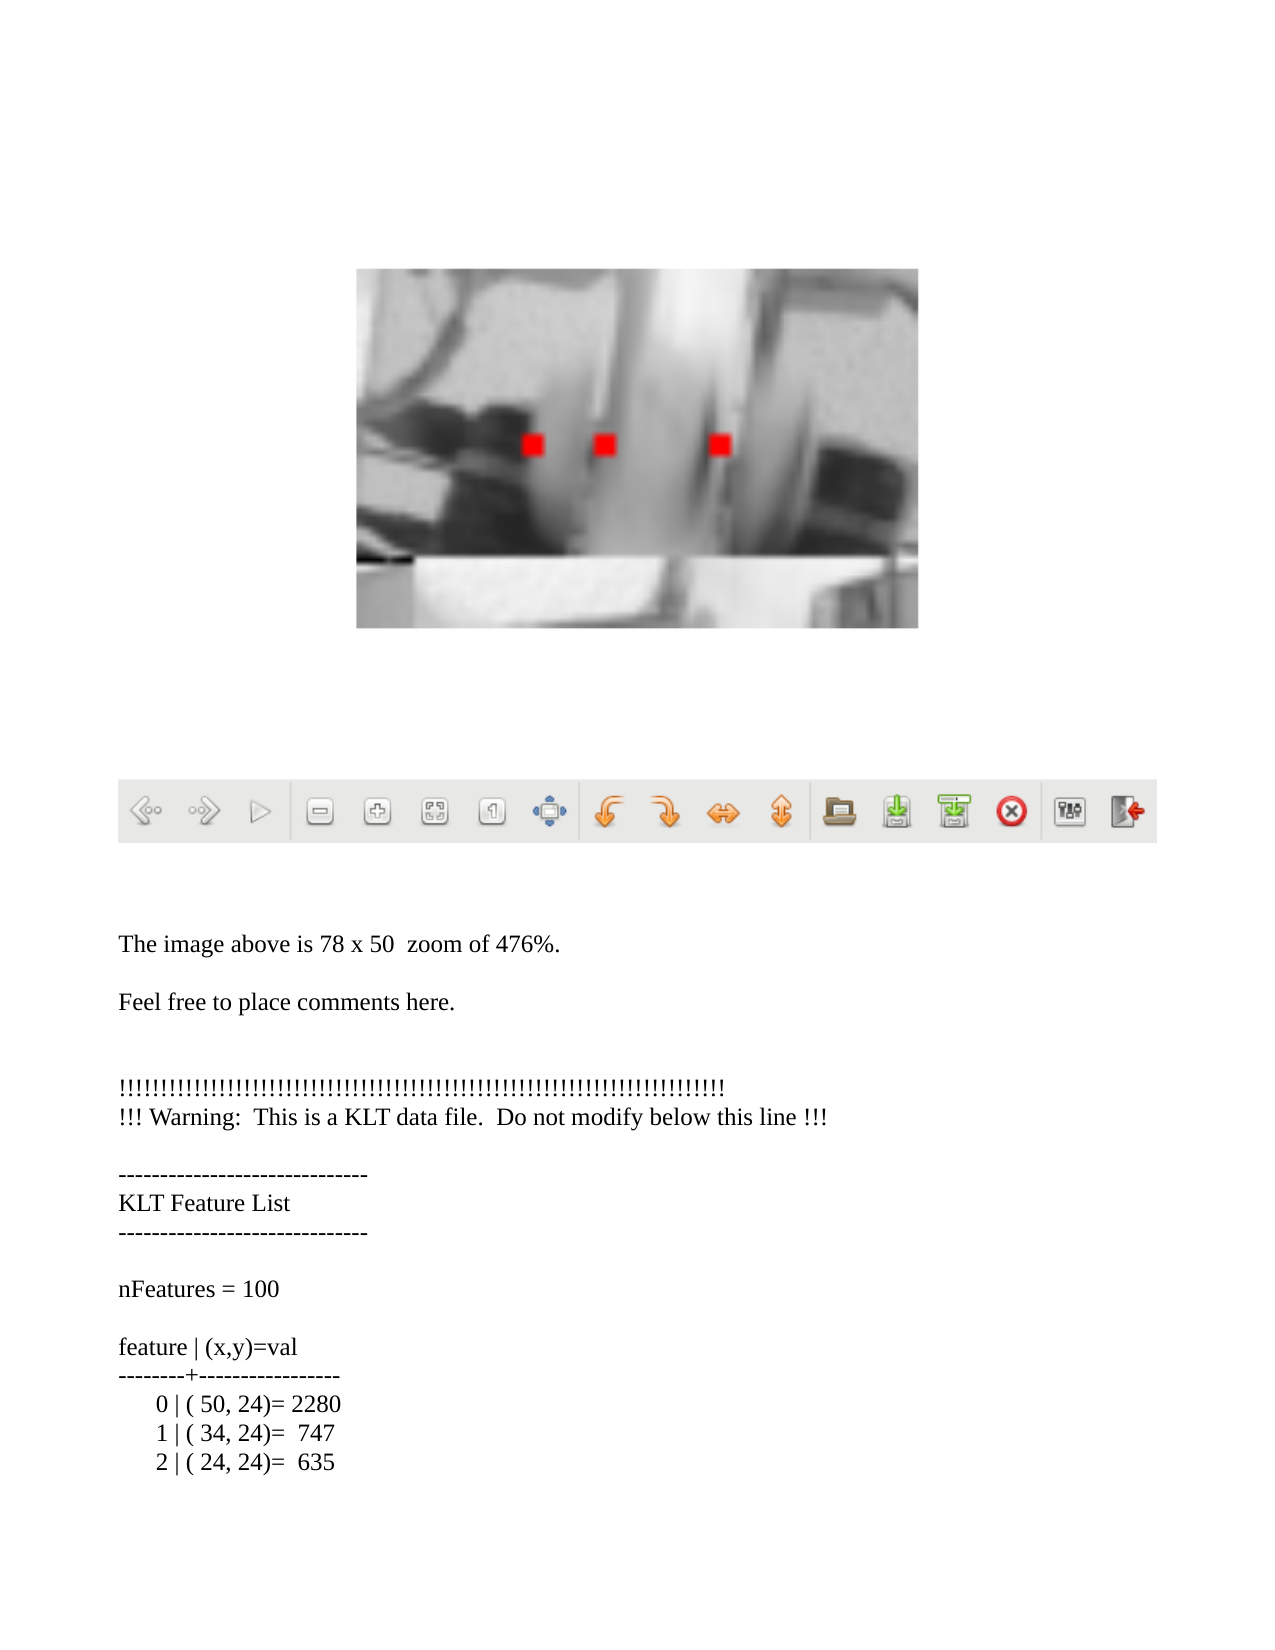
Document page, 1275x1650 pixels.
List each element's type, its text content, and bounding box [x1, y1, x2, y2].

text !!! Warning: This is a KLT data file. Do not modify below this line !!! [118, 1102, 1157, 1130]
text --------+----------------- [118, 1360, 1157, 1389]
text 0 | ( 50, 24)= 2280 [118, 1389, 1157, 1418]
text ------------------------------ [118, 1217, 1157, 1245]
text Feel free to place comments here. [118, 987, 1157, 1015]
text feature | (x,y)=val [118, 1332, 1157, 1360]
text KLT Feature List [118, 1188, 1157, 1217]
picture [118, 118, 1157, 843]
text 2 | ( 24, 24)= 635 [118, 1447, 1157, 1475]
text nFeatures = 100 [118, 1274, 1157, 1303]
text 1 | ( 34, 24)= 747 [118, 1418, 1157, 1447]
text !!!!!!!!!!!!!!!!!!!!!!!!!!!!!!!!!!!!!!!!!!!!!!!!!!!!!!!!!!!!!!!!!!!!!!!!! [118, 1073, 1157, 1102]
text The image above is 78 x 50 zoom of 476%. [118, 929, 1157, 958]
text ------------------------------ [118, 1159, 1157, 1188]
